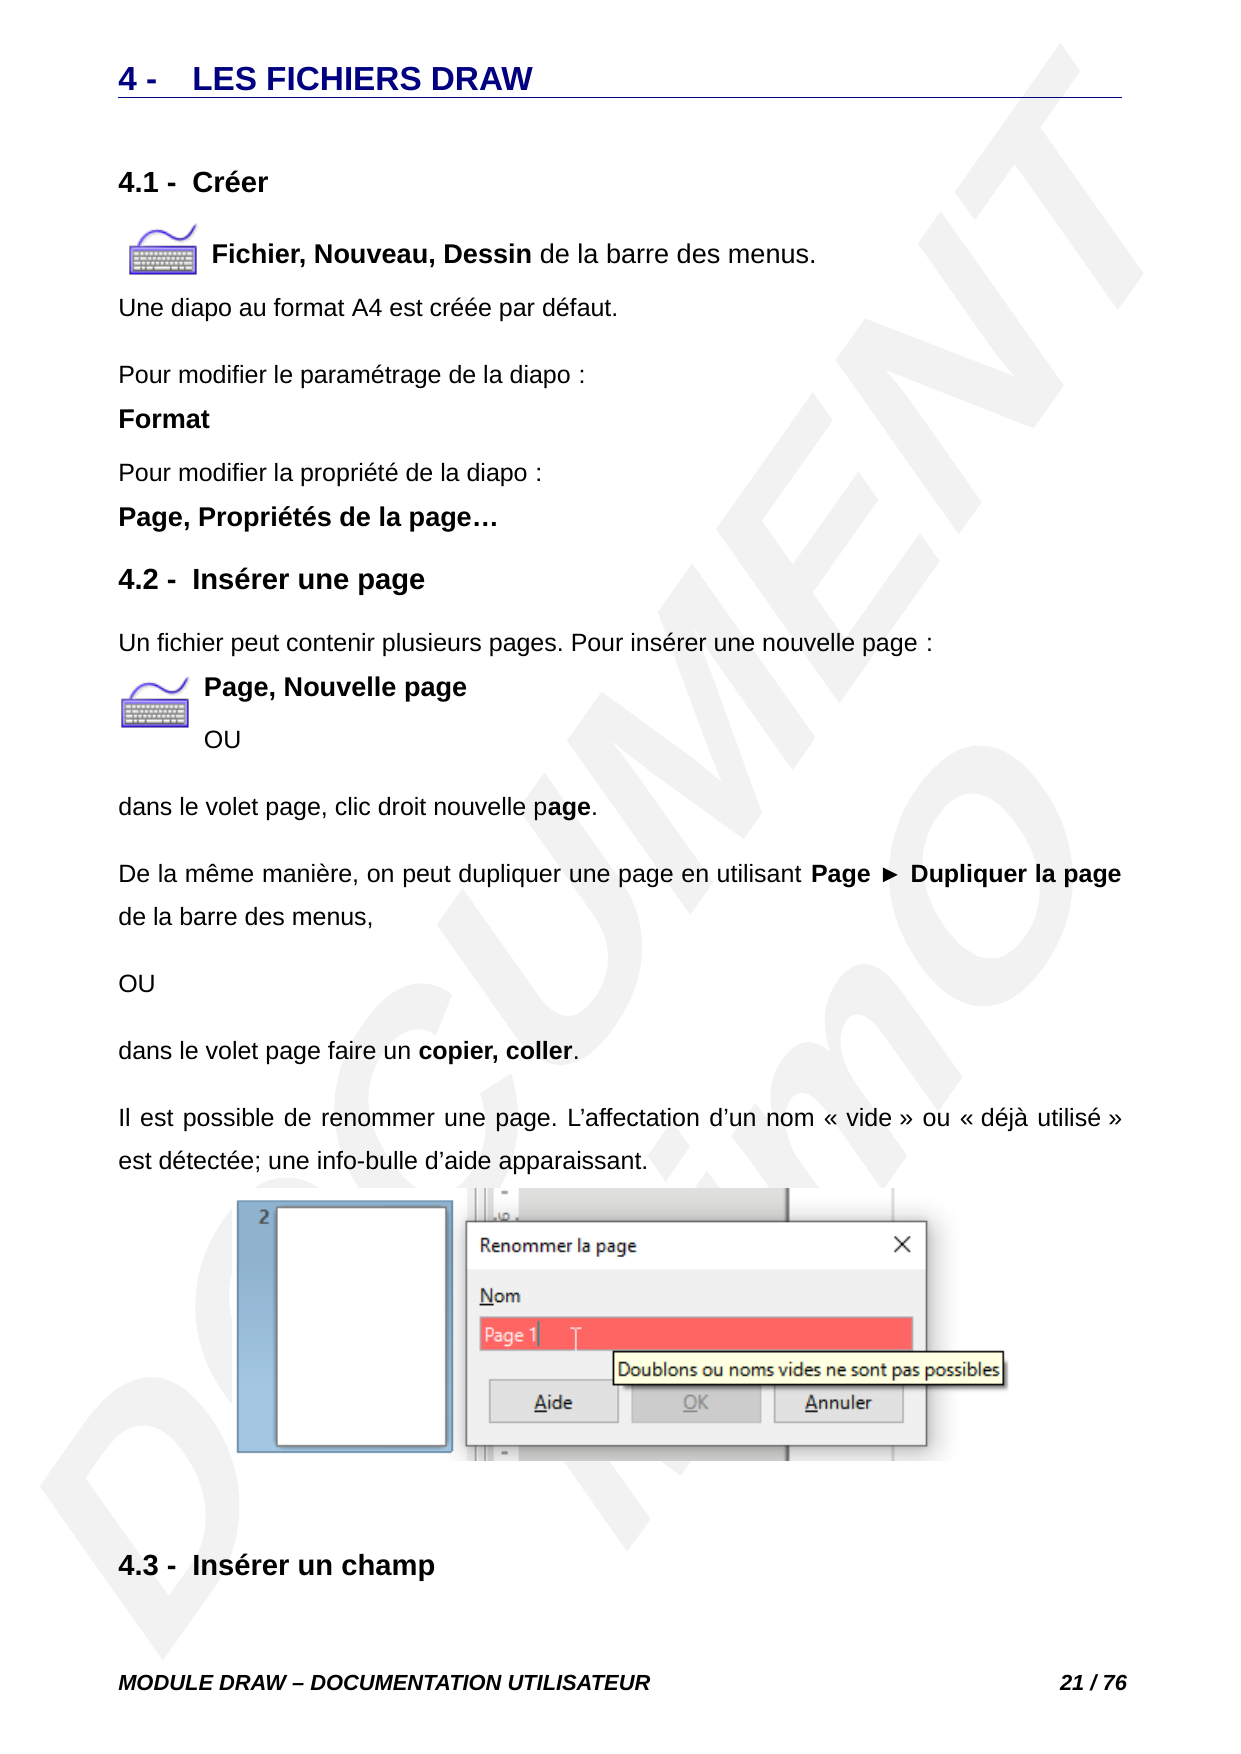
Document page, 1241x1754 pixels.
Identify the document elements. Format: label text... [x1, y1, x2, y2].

subtitle Insérer une page [118, 562, 1122, 596]
text Un fichier peut contenir plusieurs pages. Pour insérer une nouvelle page : [118, 627, 1122, 656]
text Il est possible de renommer une page. L’affectation d’un nom « vide » ou « déjà utilisé » est détectée; une info-bulle d’aide apparaissant. [118, 1102, 1122, 1174]
picture [117, 666, 192, 742]
picture [125, 213, 200, 289]
text OU [118, 726, 1122, 754]
text De la même manière, on peut dupliquer une page en utilisant Page ► Dupliquer la page de la barre des menus, [118, 859, 1122, 931]
text dans le volet page, clic droit nouvelle page. [118, 792, 1122, 821]
picture [232, 1188, 1009, 1461]
text Pour modifier la propriété de la diapo : [118, 458, 1122, 487]
subtitle Créer [118, 166, 1122, 199]
text Page, Propriétés de la page… [118, 501, 1122, 533]
text Une diapo au format A4 est créée par défaut. [118, 293, 1122, 322]
subtitle Insérer un champ [118, 1547, 1122, 1581]
text Page, Nouvelle page [192, 671, 1122, 702]
text Fichier, Nouveau, Dessin de la barre des menus. [200, 238, 1122, 270]
text Pour modifier le paramétrage de la diapo : [118, 360, 1122, 389]
text dans le volet page faire un copier, coller. [118, 1036, 1122, 1064]
text Format [118, 403, 1122, 434]
subtitle Les fichiers Draw [118, 59, 1122, 97]
text OU [118, 969, 1122, 998]
